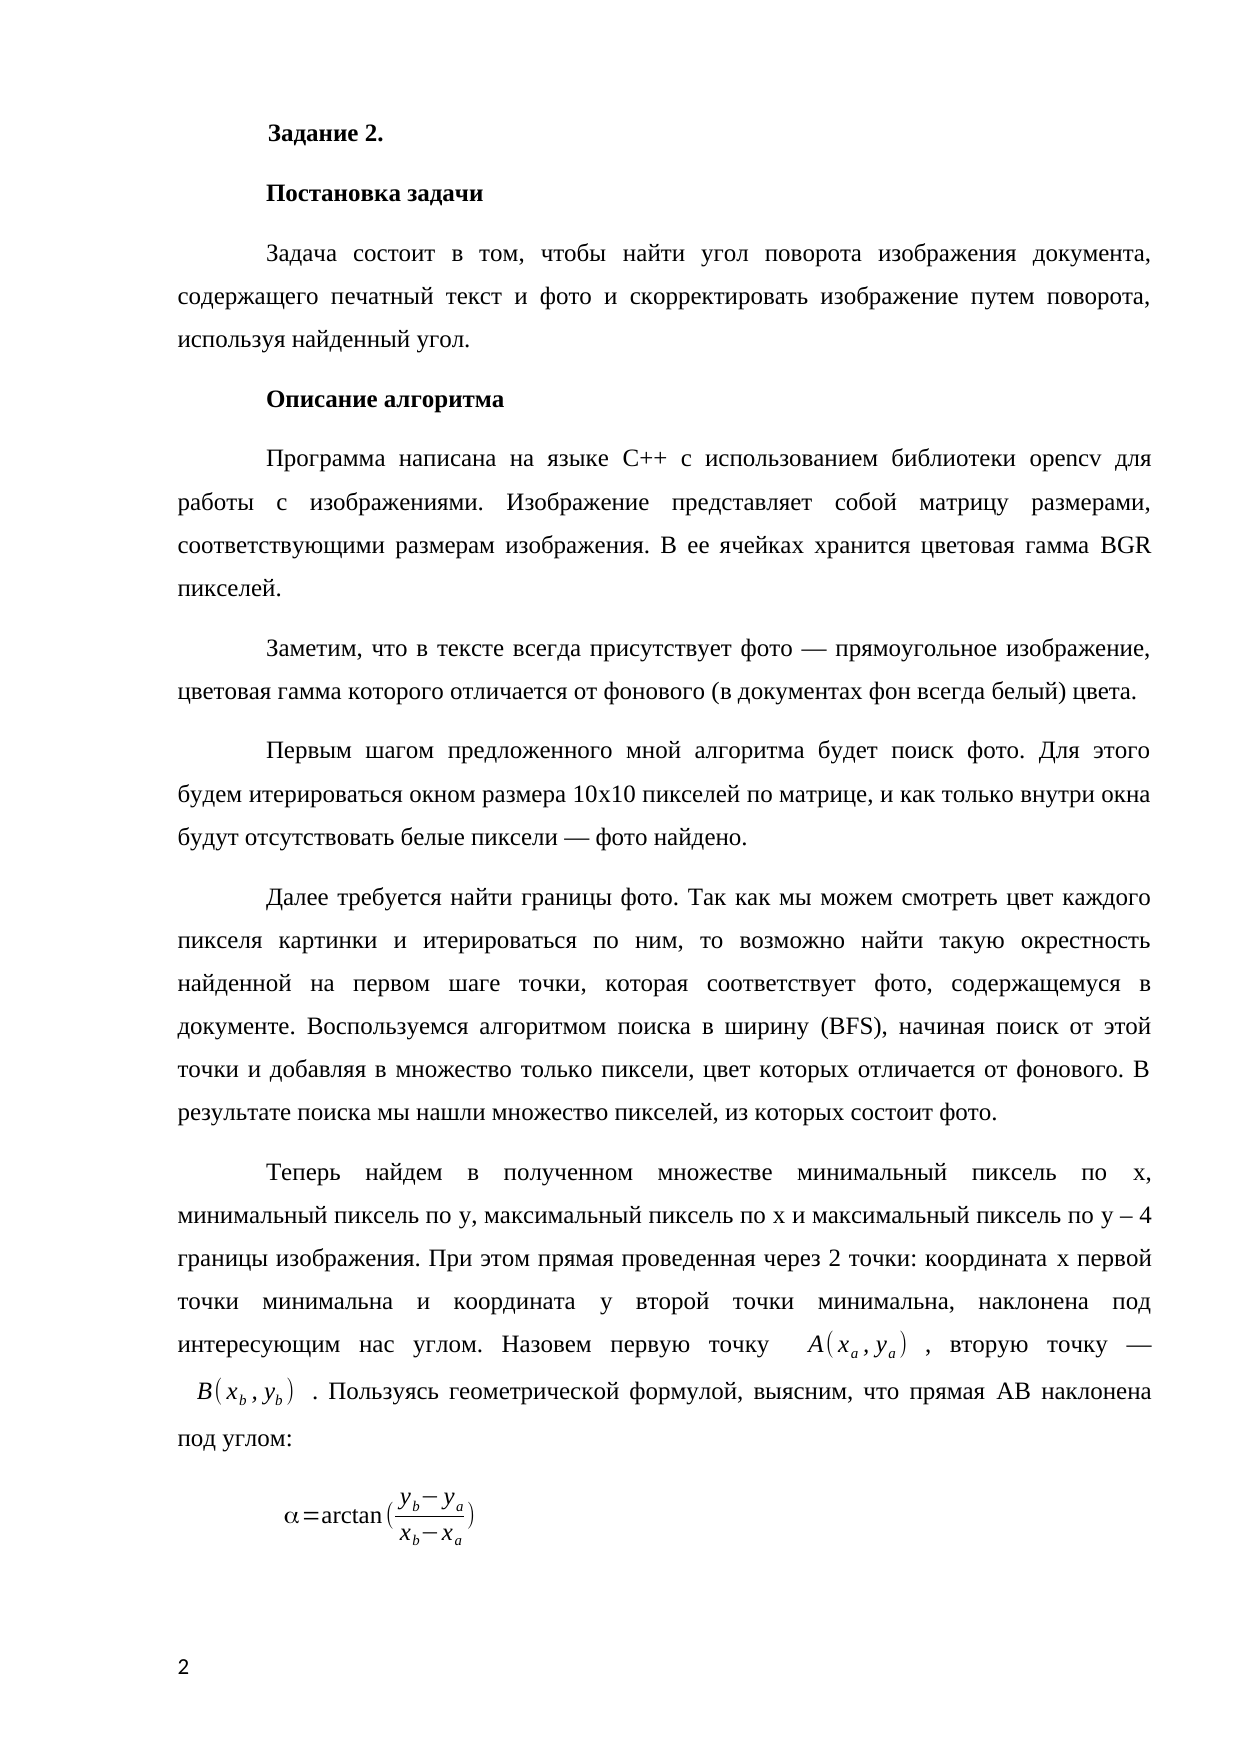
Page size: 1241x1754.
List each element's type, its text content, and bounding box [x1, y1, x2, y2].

text Описание алгоритма [177, 384, 1152, 412]
text Теперь найдем в полученном множестве минимальный пиксель по x, минимальный пиксель по y, максимальный пиксель по x и максимальный пиксель по y – 4 границы изображения. При этом прямая проведенная через 2 точки: координата x первой точки минимальна и координата y второй точки минимальна, наклонена под интересующим нас углом. Назовем первую точку , вторую точку — . Пользуясь геометрической формулой, выясним, что прямая AB наклонена под углом: [177, 1157, 1152, 1452]
text Далее требуется найти границы фото. Так как мы можем смотреть цвет каждого пикселя картинки и итерироваться по ним, то возможно найти такую окрестность найденной на первом шаге точки, которая соответствует фото, содержащемуся в документе. Воспользуемся алгоритмом поиска в ширину (BFS), начиная поиск от этой точки и добавляя в множество только пиксели, цвет которых отличается от фонового. В результате поиска мы нашли множество пикселей, из которых состоит фото. [177, 882, 1152, 1126]
text Первым шагом предложенного мной алгоритма будет поиск фото. Для этого будем итерироваться окном размера 10x10 пикселей по матрице, и как только внутри окна будут отсутствовать белые пиксели — фото найдено. [177, 736, 1152, 851]
text Задача состоит в том, чтобы найти угол поворота изображения документа, содержащего печатный текст и фото и скорректировать изображение путем поворота, используя найденный угол. [177, 238, 1152, 353]
text Постановка задачи [177, 178, 1152, 207]
text Заметим, что в тексте всегда присутствует фото — прямоугольное изображение, цветовая гамма которого отличается от фонового (в документах фон всегда белый) цвета. [177, 633, 1152, 704]
text Программа написана на языке C++ с использованием библиотеки opencv для работы с изображениями. Изображение представляет собой матрицу размерами, соответствующими размерам изображения. В ее ячейках хранится цветовая гамма BGR пикселей. [177, 443, 1152, 602]
text Задание 2. [177, 118, 1152, 147]
